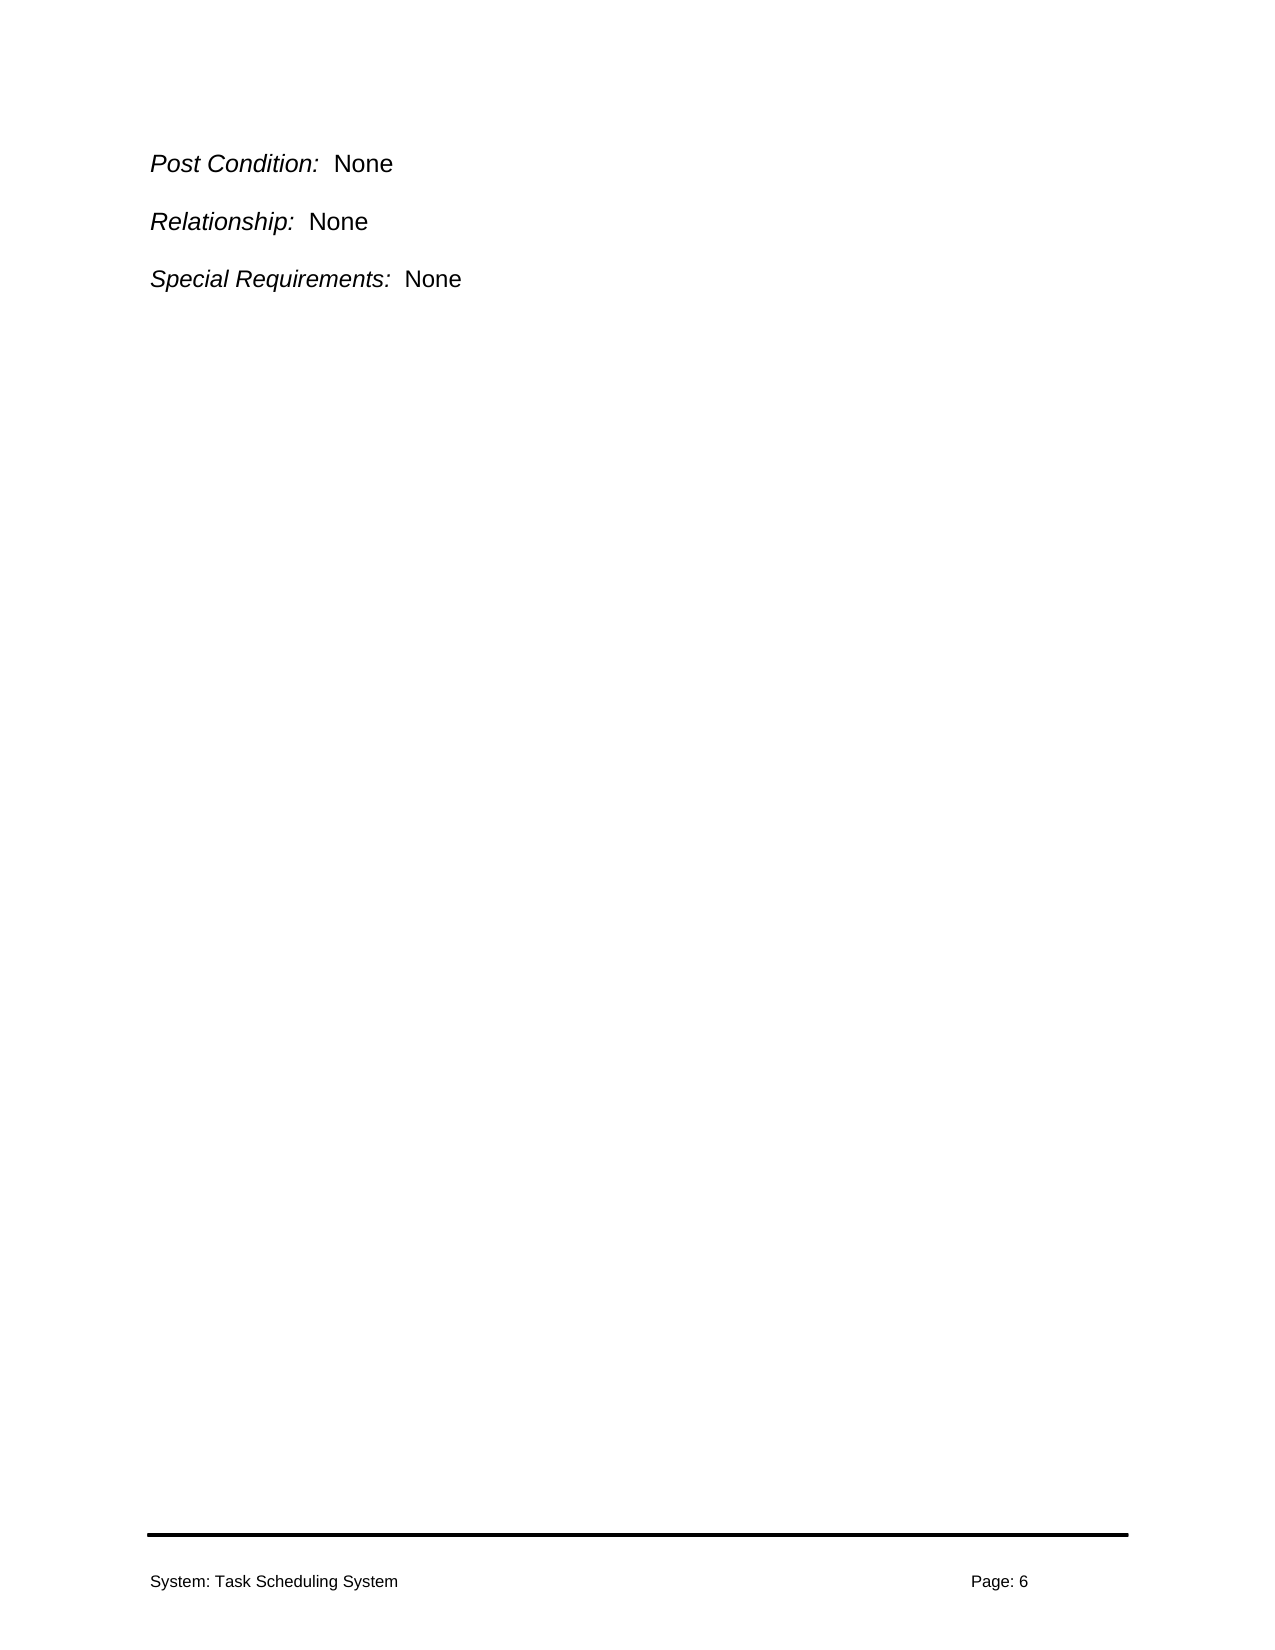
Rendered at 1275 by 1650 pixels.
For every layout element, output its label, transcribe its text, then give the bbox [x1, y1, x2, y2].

text Relationship: None [150, 207, 475, 235]
text System: Task Scheduling System Page: 6 [150, 1564, 1125, 1593]
text Post Condition: None [150, 149, 475, 178]
text Special Requirements: None [150, 265, 475, 293]
